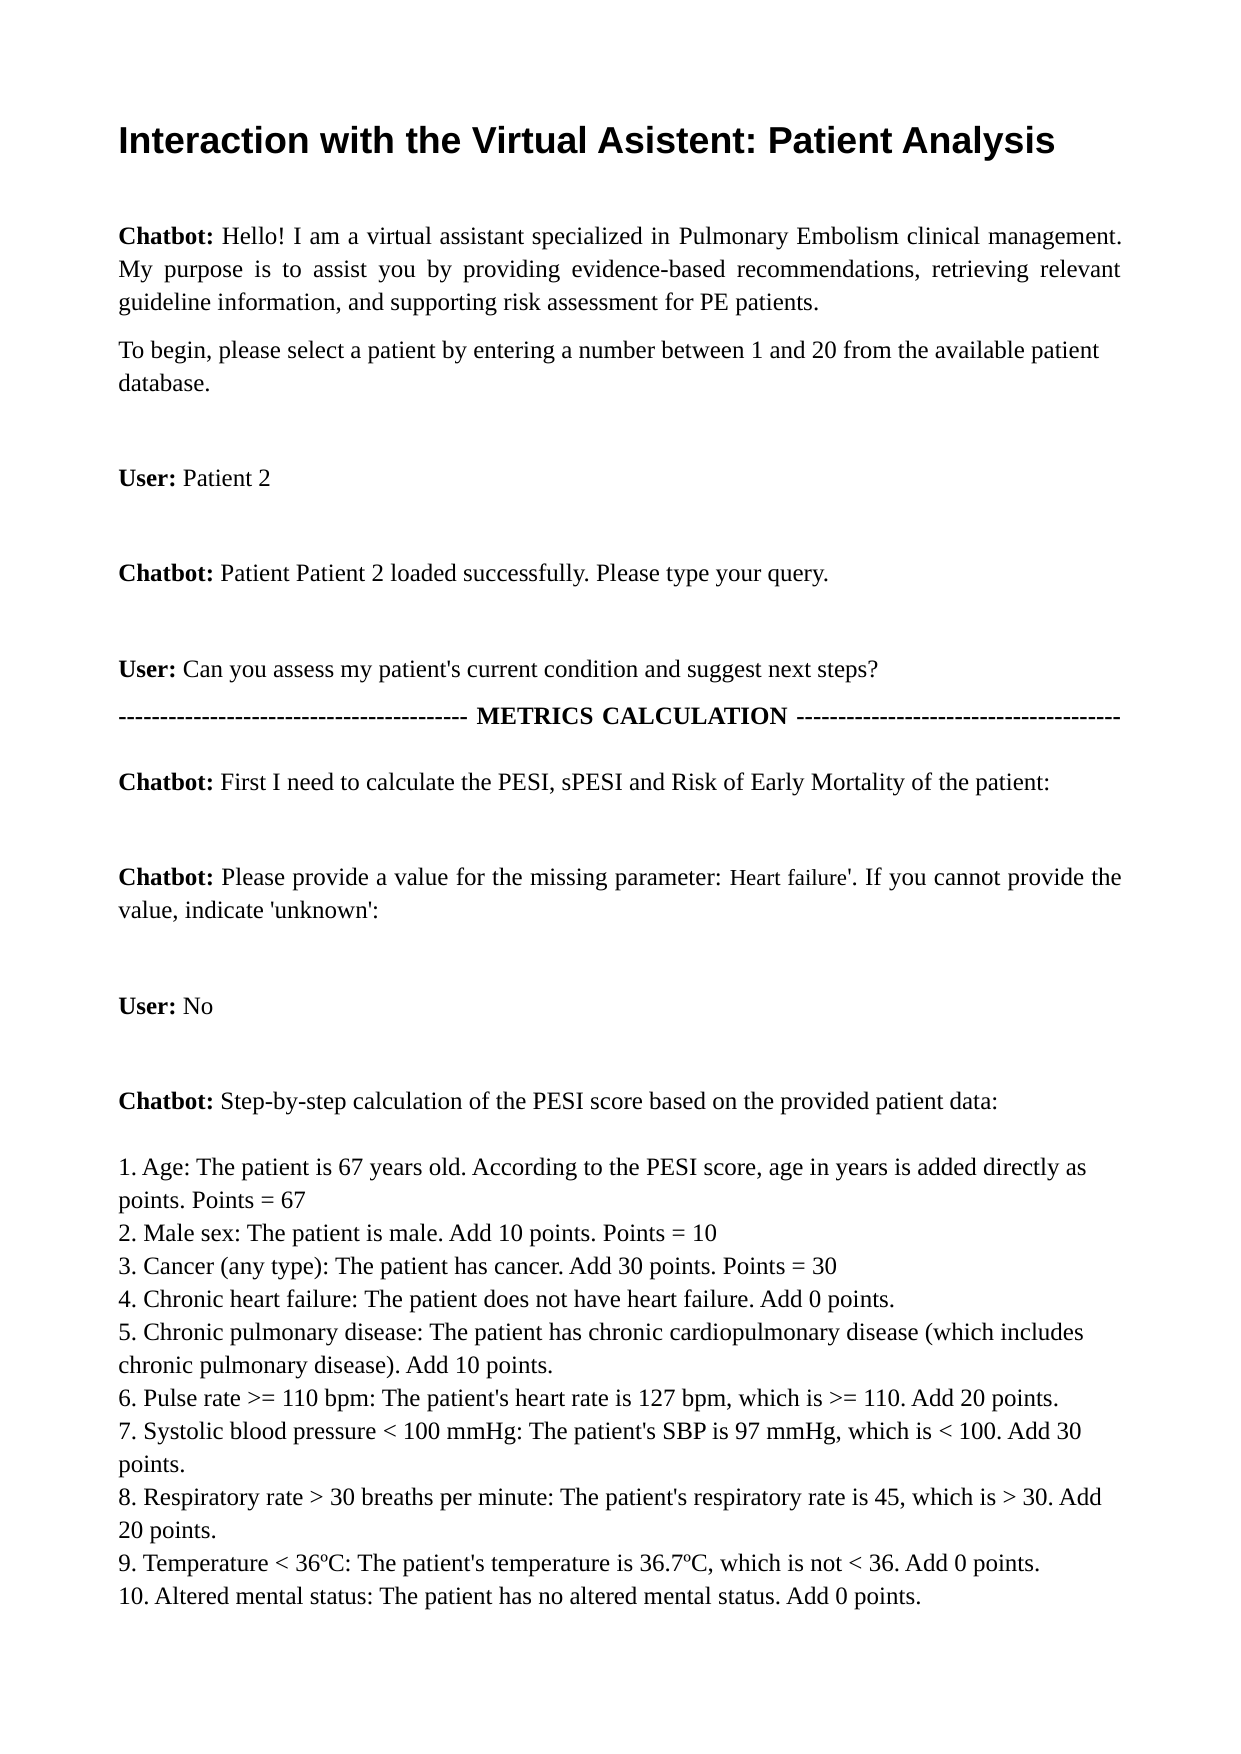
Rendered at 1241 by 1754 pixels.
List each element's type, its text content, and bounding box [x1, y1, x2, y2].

text Chatbot: Step-by-step calculation of the PESI score based on the provided patient data: 1. Age: The patient is 67 years old. According to the PESI score, age in years is added directly as points. Points = 67 2. Male sex: The patient is male. Add 10 points. Points = 10 3. Cancer (any type): The patient has cancer. Add 30 points. Points = 30 4. Chronic heart failure: The patient does not have heart failure. Add 0 points. 5. Chronic pulmonary disease: The patient has chronic cardiopulmonary disease (which includes chronic pulmonary disease). Add 10 points. 6. Pulse rate >= 110 bpm: The patient's heart rate is 127 bpm, which is >= 110. Add 20 points. 7. Systolic blood pressure < 100 mmHg: The patient's SBP is 97 mmHg, which is < 100. Add 30 points. 8. Respiratory rate > 30 breaths per minute: The patient's respiratory rate is 45, which is > 30. Add 20 points. 9. Temperature < 36ºC: The patient's temperature is 36.7ºC, which is not < 36. Add 0 points. 10. Altered mental status: The patient has no altered mental status. Add 0 points. [118, 1086, 1122, 1610]
text Chatbot: Patient Patient 2 loaded successfully. Please type your query. [118, 558, 1122, 587]
text Chatbot: Please provide a value for the missing parameter: Heart failure'. If you cannot provide the value, indicate 'unknown': [118, 862, 1122, 924]
text ------------------------------------------ METRICS CALCULATION --------------------------------------- Chatbot: First I need to calculate the PESI, sPESI and Risk of Early Mortality of the patient: [118, 701, 1122, 796]
text User: Can you assess my patient's current condition and suggest next steps? [118, 654, 1122, 682]
text User: Patient 2 [118, 463, 1122, 492]
subtitle Interaction with the Virtual Asistent: Patient Analysis [118, 118, 1122, 161]
text To begin, please select a patient by entering a number between 1 and 20 from the available patient database. [118, 335, 1122, 397]
text Chatbot: Hello! I am a virtual assistant specialized in Pulmonary Embolism clinical management. My purpose is to assist you by providing evidence-based recommendations, retrieving relevant guideline information, and supporting risk assessment for PE patients. [118, 221, 1122, 316]
text User: No [118, 991, 1122, 1019]
